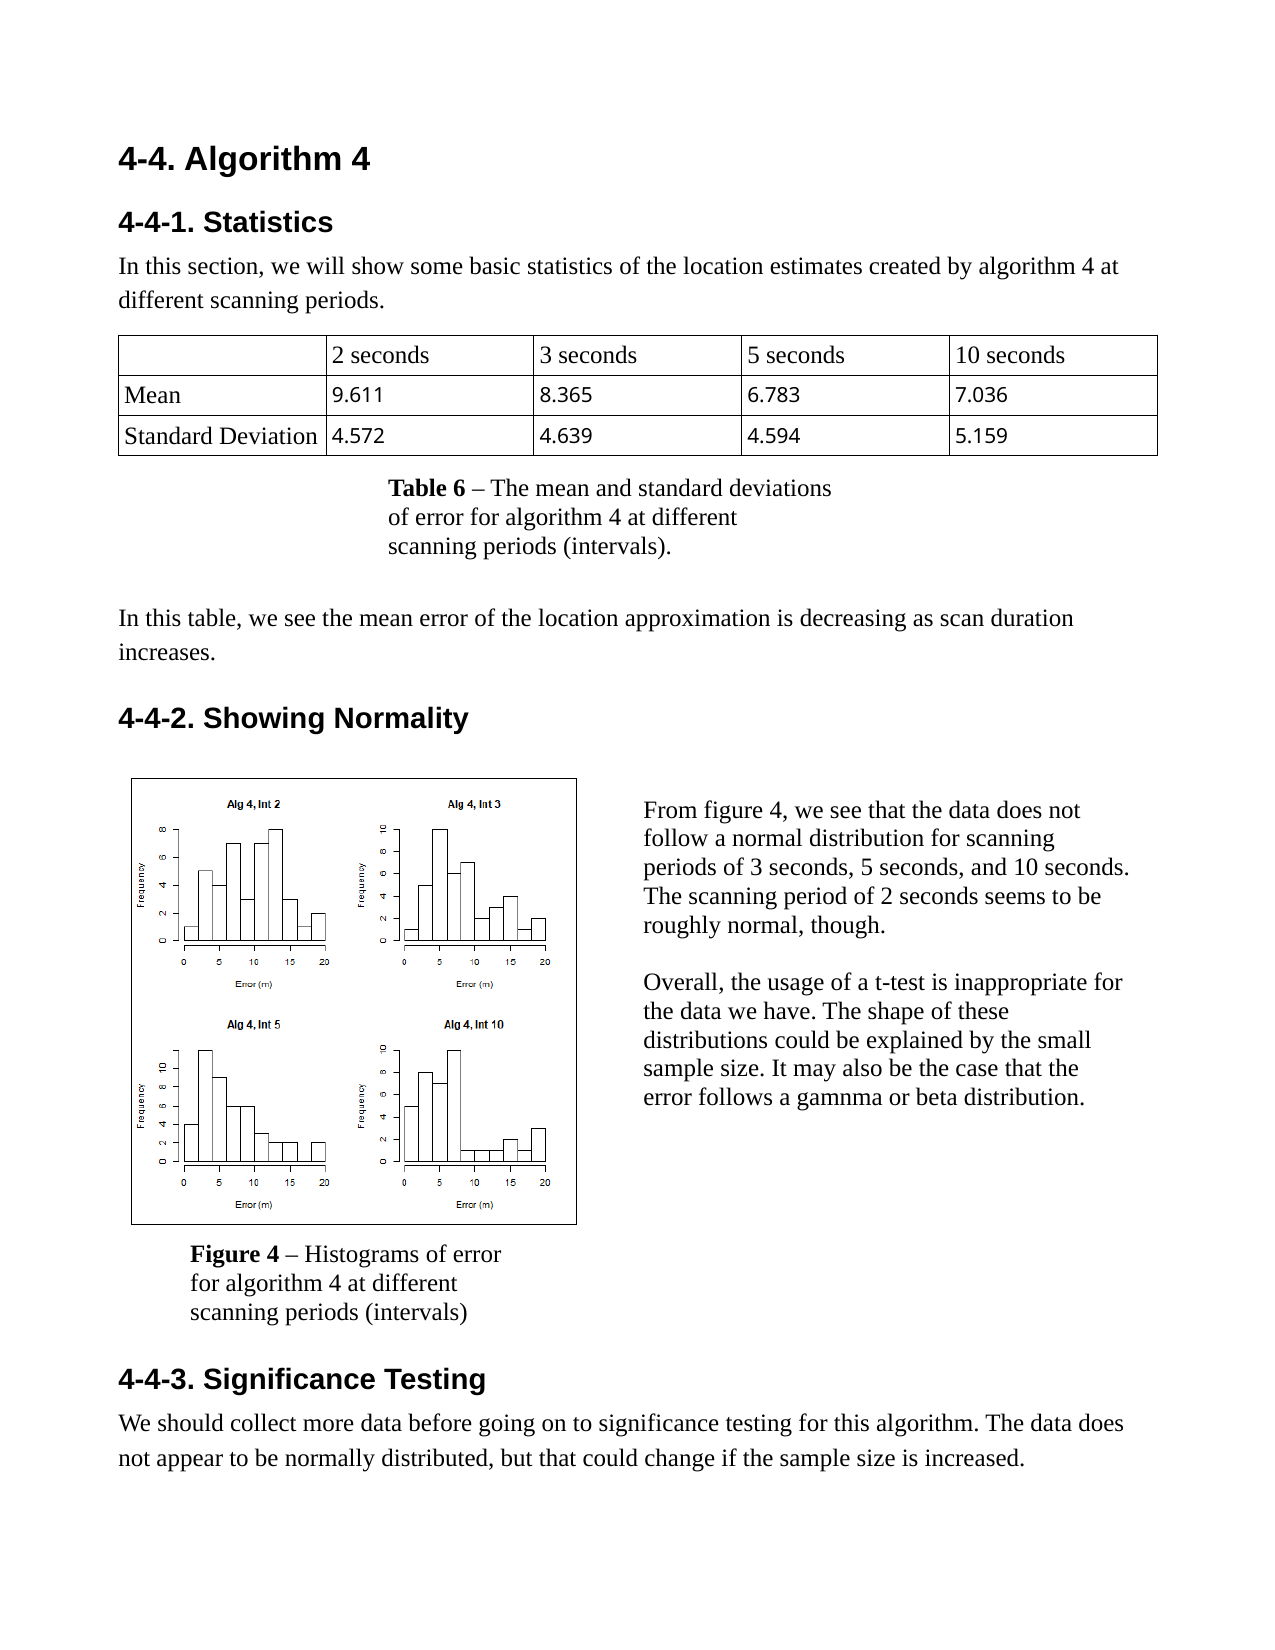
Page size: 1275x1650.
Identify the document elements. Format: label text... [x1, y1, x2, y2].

table_cell 7.036 [950, 376, 1157, 415]
subtitle 4-4-3. Significance Testing [118, 1362, 1157, 1396]
text We should collect more data before going on to significance testing for this algorithm. The data does not appear to be normally distributed, but that could change if the sample size is increased. [118, 1408, 1157, 1472]
table_header 3 seconds [534, 336, 741, 375]
table_cell 9.611 [327, 376, 533, 415]
table_cell 6.783 [742, 376, 949, 415]
subtitle 4-4-1. Statistics [118, 205, 1157, 238]
subtitle 4-4. Algorithm 4 [118, 139, 1157, 178]
text In this section, we will show some basic statistics of the location estimates created by algorithm 4 at different scanning periods. [118, 251, 1157, 314]
table_cell Standard Deviation [119, 416, 326, 455]
table_header 2 seconds [327, 336, 533, 375]
table_header 10 seconds [950, 336, 1157, 375]
subtitle 4-4-2. Showing Normality [118, 701, 1157, 734]
table_cell 4.594 [742, 416, 949, 455]
table_header [119, 336, 326, 375]
table_cell 5.159 [950, 416, 1157, 455]
table_header 5 seconds [742, 336, 949, 375]
table_cell 4.572 [327, 416, 533, 455]
table_cell 8.365 [534, 376, 741, 415]
table_cell 4.639 [534, 416, 741, 455]
table_cell Mean [119, 376, 326, 415]
text In this table, we see the mean error of the location approximation is decreasing as scan duration increases. [118, 603, 1157, 666]
picture [133, 781, 574, 1221]
